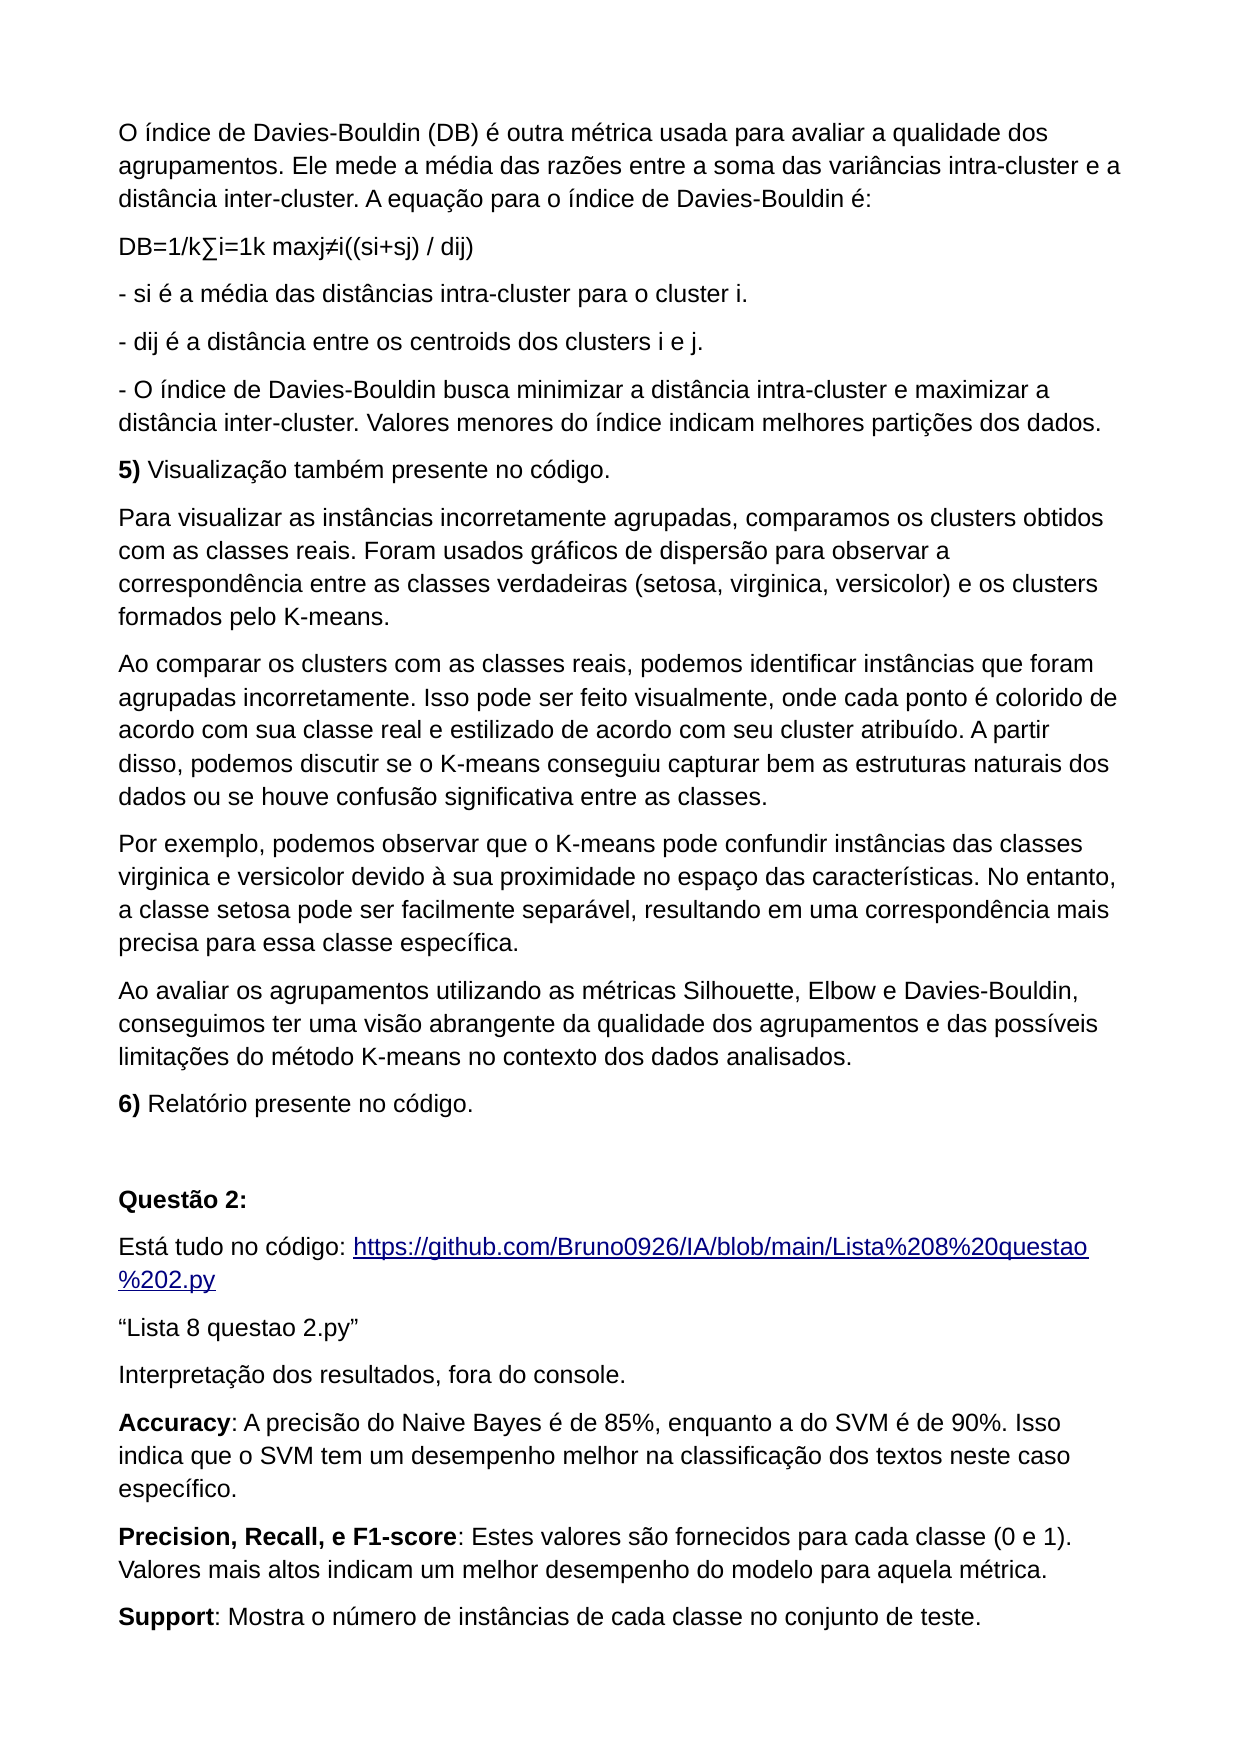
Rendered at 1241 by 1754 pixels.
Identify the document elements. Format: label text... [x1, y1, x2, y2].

text Por exemplo, podemos observar que o K-means pode confundir instâncias das classes virginica e versicolor devido à sua proximidade no espaço das características. No entanto, a classe setosa pode ser facilmente separável, resultando em uma correspondência mais precisa para essa classe específica. [118, 829, 1122, 957]
text 5) Visualização também presente no código. [118, 455, 1122, 484]
text Está tudo no código: https://github.com/Bruno0926/IA/blob/main/Lista%208%20questao%202.py [118, 1232, 1122, 1294]
text Ao avaliar os agrupamentos utilizando as métricas Silhouette, Elbow e Davies-Bouldin, conseguimos ter uma visão abrangente da qualidade dos agrupamentos e das possíveis limitações do método K-means no contexto dos dados analisados. [118, 976, 1122, 1071]
text - si é a média das distâncias intra-cluster para o cluster i. [118, 279, 1122, 308]
text Ao comparar os clusters com as classes reais, podemos identificar instâncias que foram agrupadas incorretamente. Isso pode ser feito visualmente, onde cada ponto é colorido de acordo com sua classe real e estilizado de acordo com seu cluster atribuído. A partir disso, podemos discutir se o K-means conseguiu capturar bem as estruturas naturais dos dados ou se houve confusão significativa entre as classes. [118, 649, 1122, 810]
text Accuracy: A precisão do Naive Bayes é de 85%, enquanto a do SVM é de 90%. Isso indica que o SVM tem um desempenho melhor na classificação dos textos neste caso específico. [118, 1408, 1122, 1503]
text 6) Relatório presente no código. [118, 1089, 1122, 1118]
text Questão 2: [118, 1185, 1122, 1213]
text Support: Mostra o número de instâncias de cada classe no conjunto de teste. [118, 1602, 1122, 1631]
text DB=1/k∑i=1k max⁡j≠i((si+sj) / dij) [118, 232, 1122, 261]
text “Lista 8 questao 2.py” [118, 1313, 1122, 1342]
text Interpretação dos resultados, fora do console. [118, 1361, 1122, 1389]
text Precision, Recall, e F1-score: Estes valores são fornecidos para cada classe (0 e 1). Valores mais altos indicam um melhor desempenho do modelo para aquela métrica. [118, 1522, 1122, 1583]
text O índice de Davies-Bouldin (DB) é outra métrica usada para avaliar a qualidade dos agrupamentos. Ele mede a média das razões entre a soma das variâncias intra-cluster e a distância inter-cluster. A equação para o índice de Davies-Bouldin é: [118, 118, 1122, 213]
text - dij é a distância entre os centroids dos clusters i e j. [118, 327, 1122, 356]
text Para visualizar as instâncias incorretamente agrupadas, comparamos os clusters obtidos com as classes reais. Foram usados gráficos de dispersão para observar a correspondência entre as classes verdadeiras (setosa, virginica, versicolor) e os clusters formados pelo K-means. [118, 503, 1122, 631]
text - O índice de Davies-Bouldin busca minimizar a distância intra-cluster e maximizar a distância inter-cluster. Valores menores do índice indicam melhores partições dos dados. [118, 374, 1122, 436]
